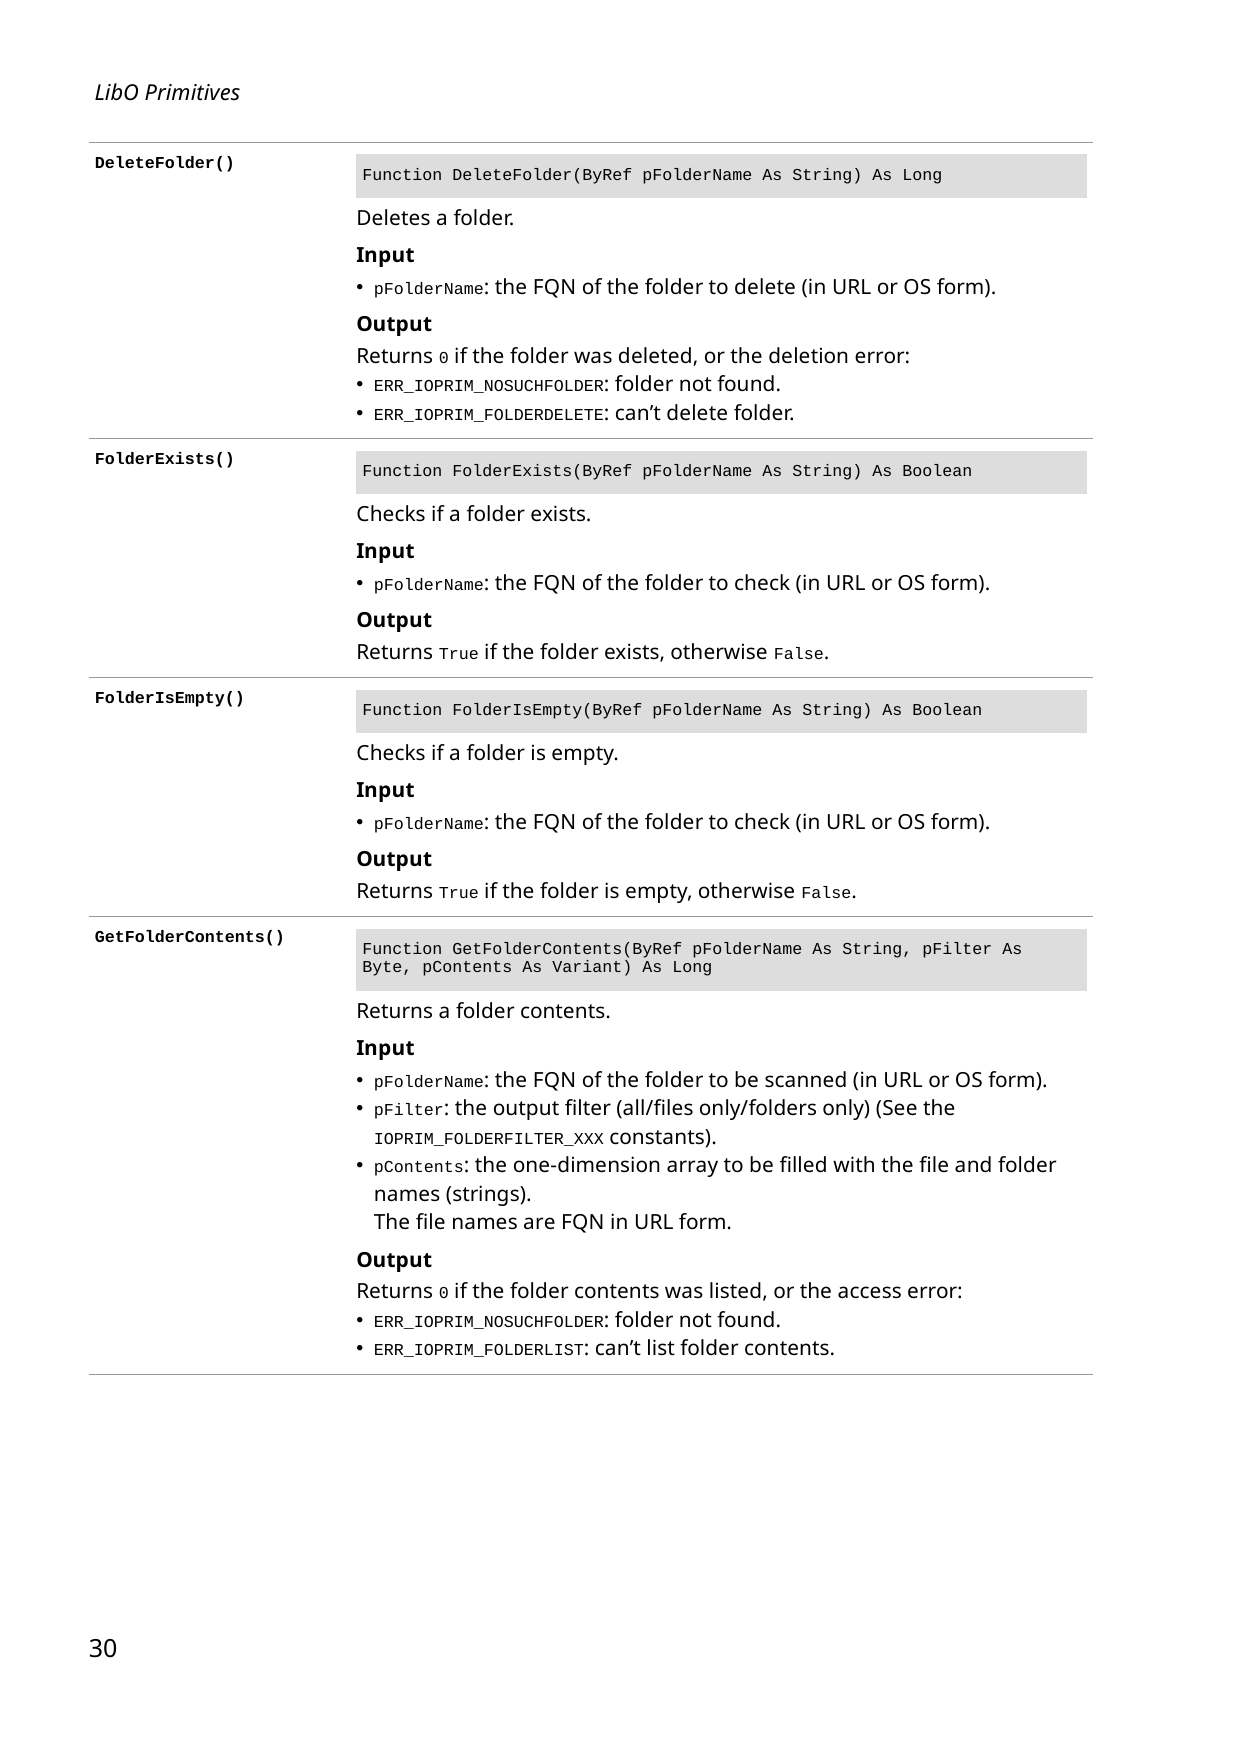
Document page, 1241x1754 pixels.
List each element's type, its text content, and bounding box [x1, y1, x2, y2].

table_cell Function FolderExists(ByRef pFolderName As String) As Boolean Checks if a folder exists. Input pFolderName: the FQN of the folder to check (in URL or OS form). Output Returns True if the folder exists, otherwise False. [350, 439, 1093, 677]
table_cell FolderExists() [89, 439, 350, 677]
table_cell FolderIsEmpty() [89, 678, 350, 916]
table_cell GetFolderContents() [89, 917, 350, 1373]
table_cell Function DeleteFolder(ByRef pFolderName As String) As Long Deletes a folder. Input pFolderName: the FQN of the folder to delete (in URL or OS form). Output Returns 0 if the folder was deleted, or the deletion error: ERR_IOPRIM_NOSUCHFOLDER: folder not found. ERR_IOPRIM_FOLDERDELETE: can’t delete folder. [350, 143, 1093, 438]
table_cell Function FolderIsEmpty(ByRef pFolderName As String) As Boolean Checks if a folder is empty. Input pFolderName: the FQN of the folder to check (in URL or OS form). Output Returns True if the folder is empty, otherwise False. [350, 678, 1093, 916]
table_cell DeleteFolder() [89, 143, 350, 438]
table_cell Function GetFolderContents(ByRef pFolderName As String, pFilter As Byte, pContents As Variant) As Long Returns a folder contents. Input pFolderName: the FQN of the folder to be scanned (in URL or OS form). pFilter: the output filter (all/files only/folders only) (See the IOPRIM_FOLDERFILTER_XXX constants). pContents: the one-dimension array to be filled with the file and folder names (strings). The file names are FQN in URL form. Output Returns 0 if the folder contents was listed, or the access error: ERR_IOPRIM_NOSUCHFOLDER: folder not found. ERR_IOPRIM_FOLDERLIST: can’t list folder contents. [350, 917, 1093, 1373]
